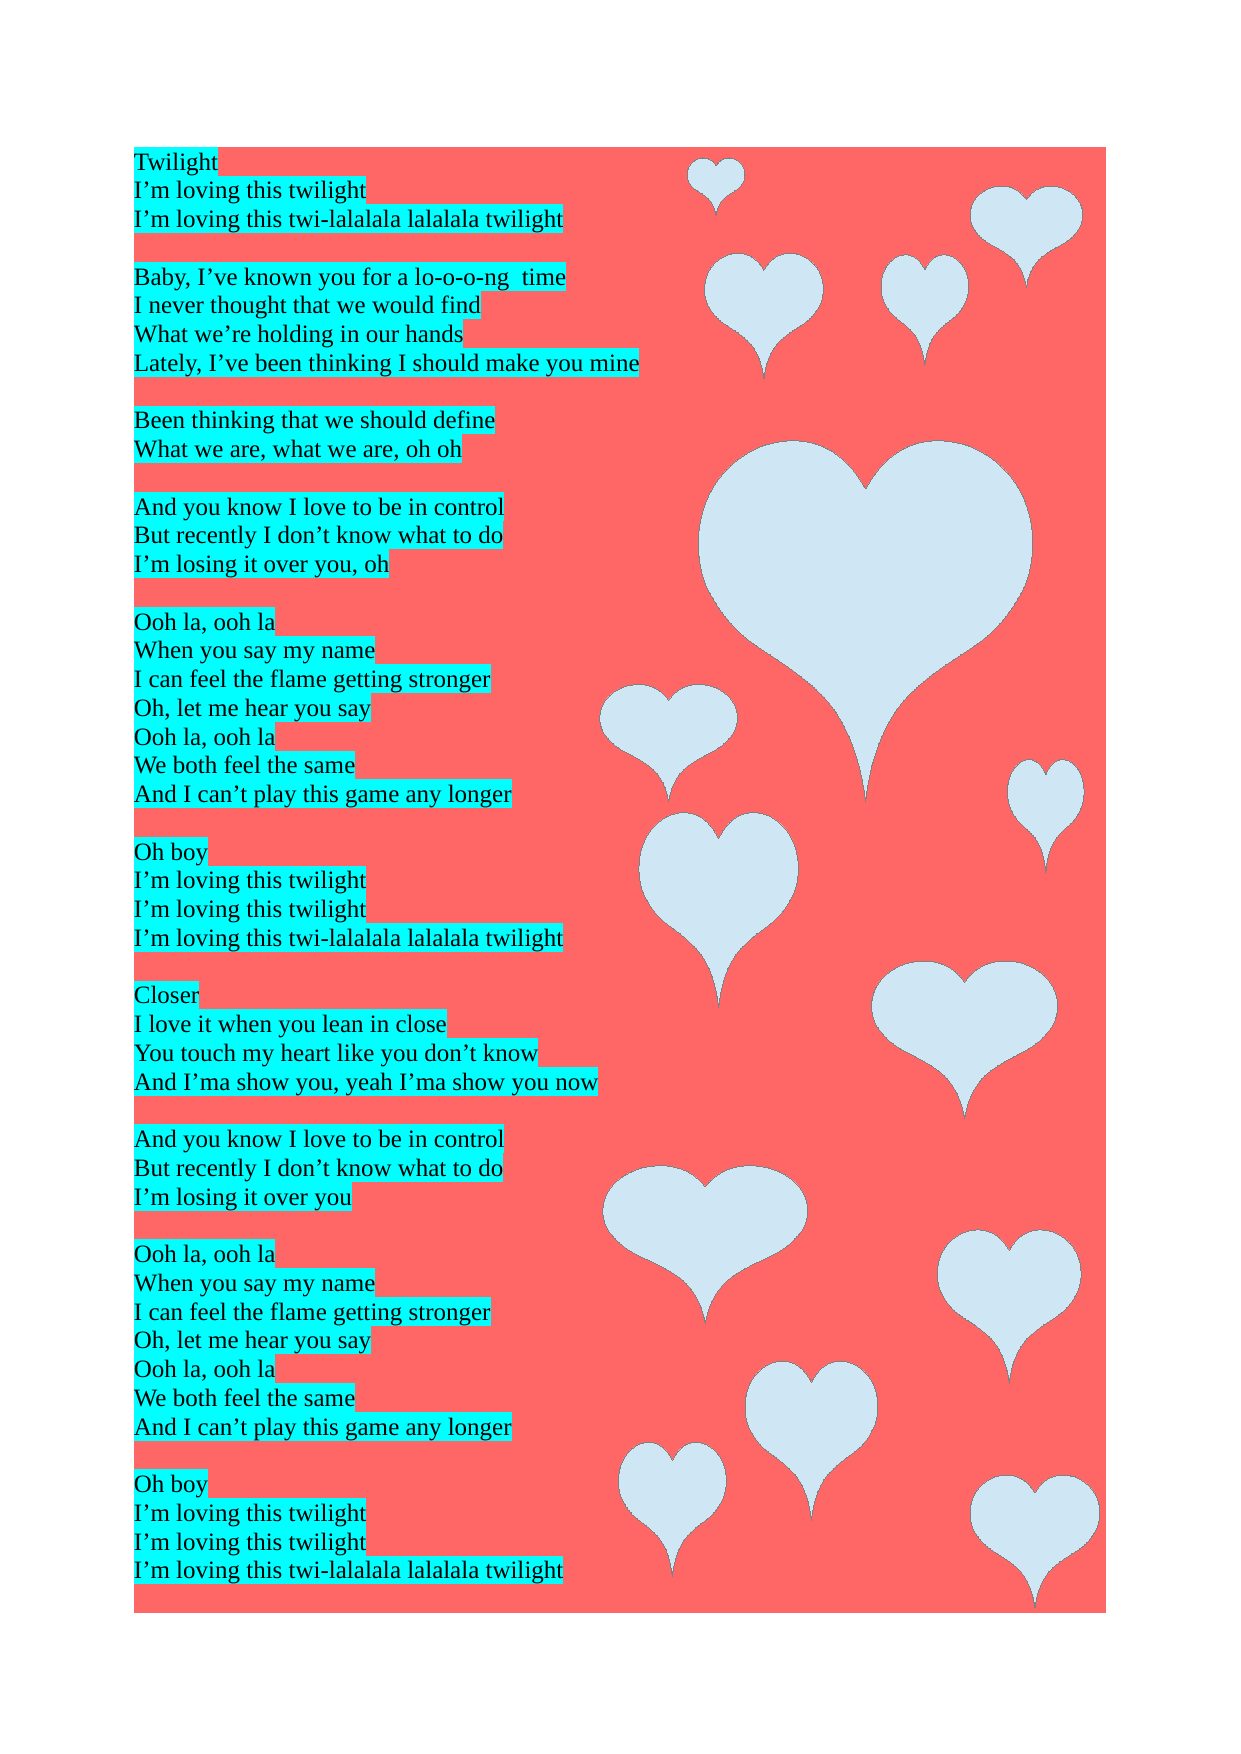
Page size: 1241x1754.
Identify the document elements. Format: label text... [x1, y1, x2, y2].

text Twilight I’m loving this twilight I’m loving this twi-lalalala lalalala twilight Baby, I’ve known you for a lo-o-o-ng time I never thought that we would find What we’re holding in our hands Lately, I’ve been thinking I should make you mine [134, 147, 1106, 377]
text Been thinking that we should define What we are, what we are, oh oh And you know I love to be in control But recently I don’t know what to do I’m losing it over you, oh Ooh la, ooh la When you say my name I can feel the flame getting stronger Oh, let me hear you say Ooh la, ooh la We both feel the same And I can’t play this game any longer Oh boy I’m loving this twilight I’m loving this twilight I’m loving this twi-lalalala lalalala twilight Closer I love it when you lean in close You touch my heart like you don’t know And I’ma show you, yeah I’ma show you now And you know I love to be in control But recently I don’t know what to do I’m losing it over you Ooh la, ooh la When you say my name I can feel the flame getting stronger Oh, let me hear you say Ooh la, ooh la We both feel the same And I can’t play this game any longer Oh boy I’m loving this twilight I’m loving this twilight I’m loving this twi-lalalala lalalala twilight [134, 377, 1106, 1613]
